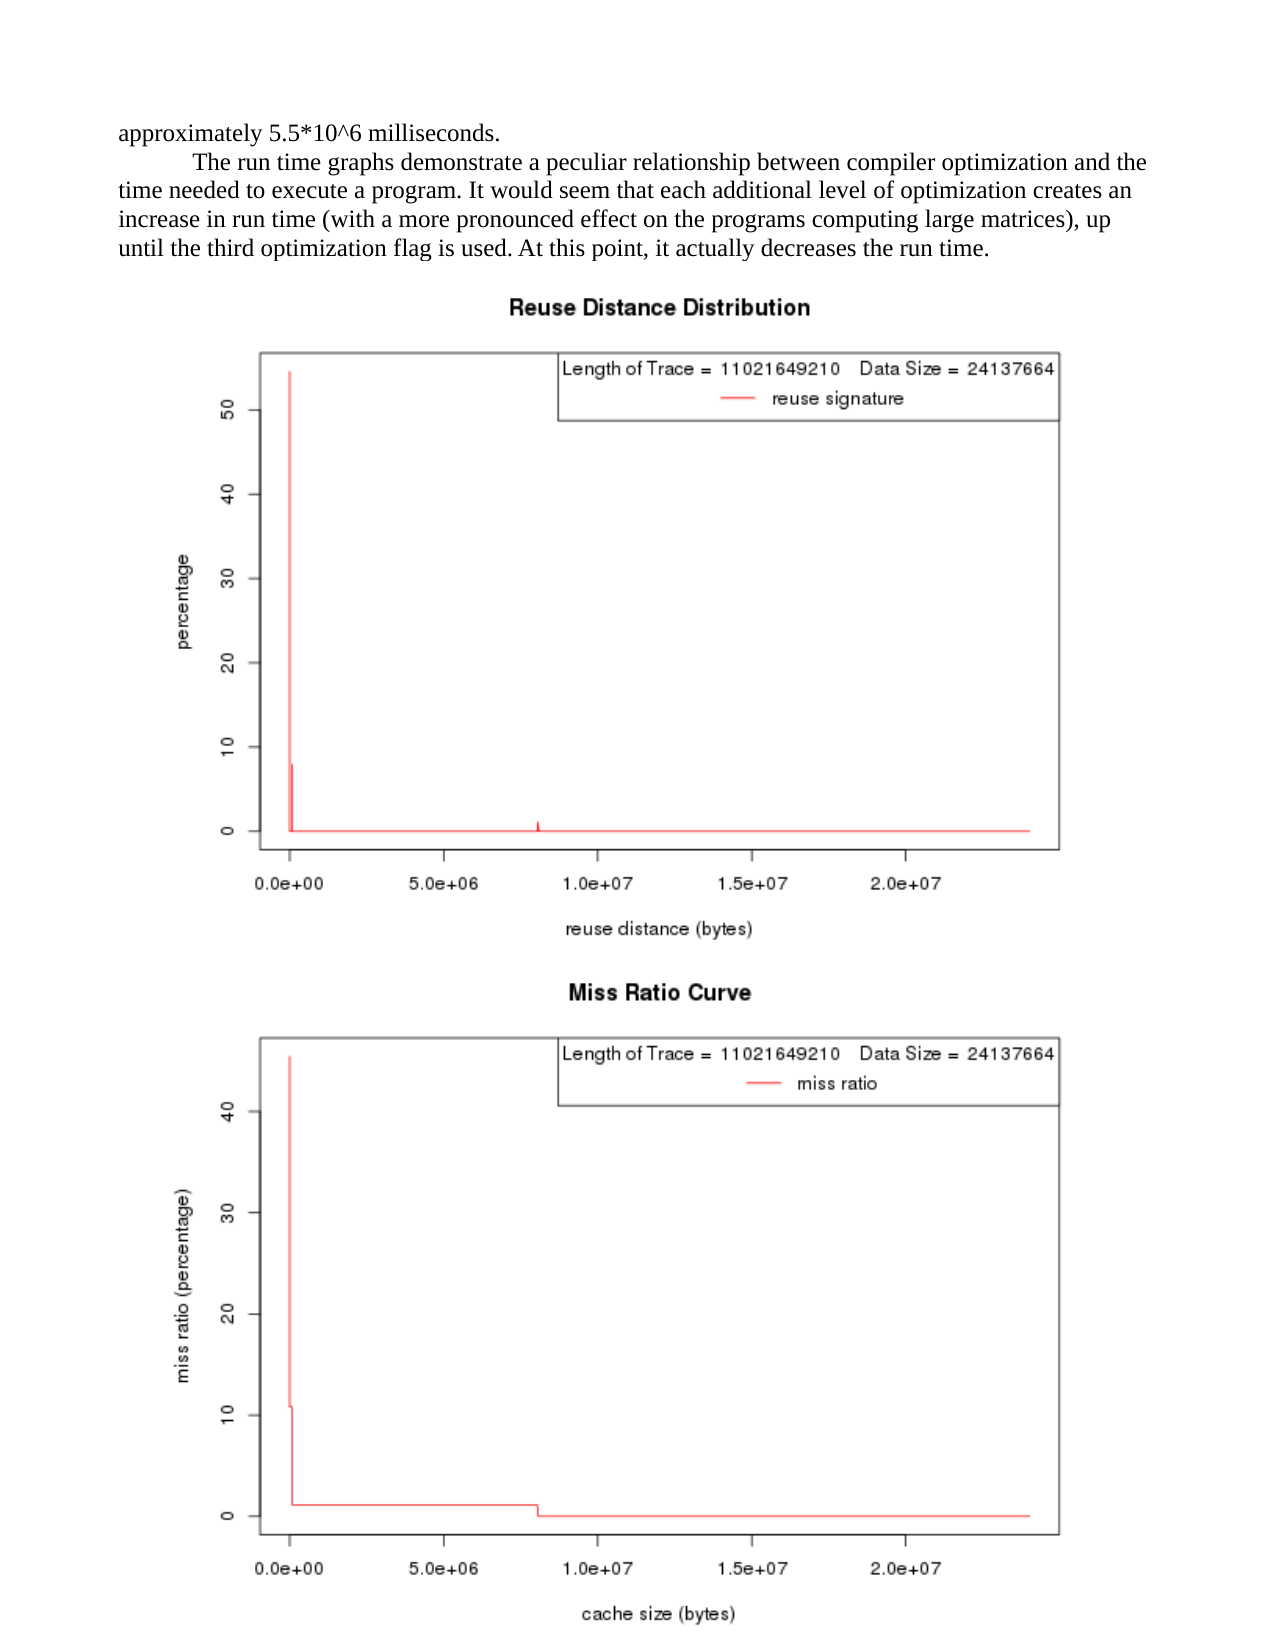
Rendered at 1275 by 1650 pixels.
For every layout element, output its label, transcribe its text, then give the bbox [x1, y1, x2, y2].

text The run time graphs demonstrate a peculiar relationship between compiler optimization and the time needed to execute a program. It would seem that each additional level of optimization creates an increase in run time (with a more pronounced effect on the programs computing large matrices), up until the third optimization flag is used. At this point, it actually decreases the run time. [118, 147, 1157, 262]
picture [168, 261, 1107, 1650]
text approximately 5.5*10^6 milliseconds. [118, 118, 1157, 147]
